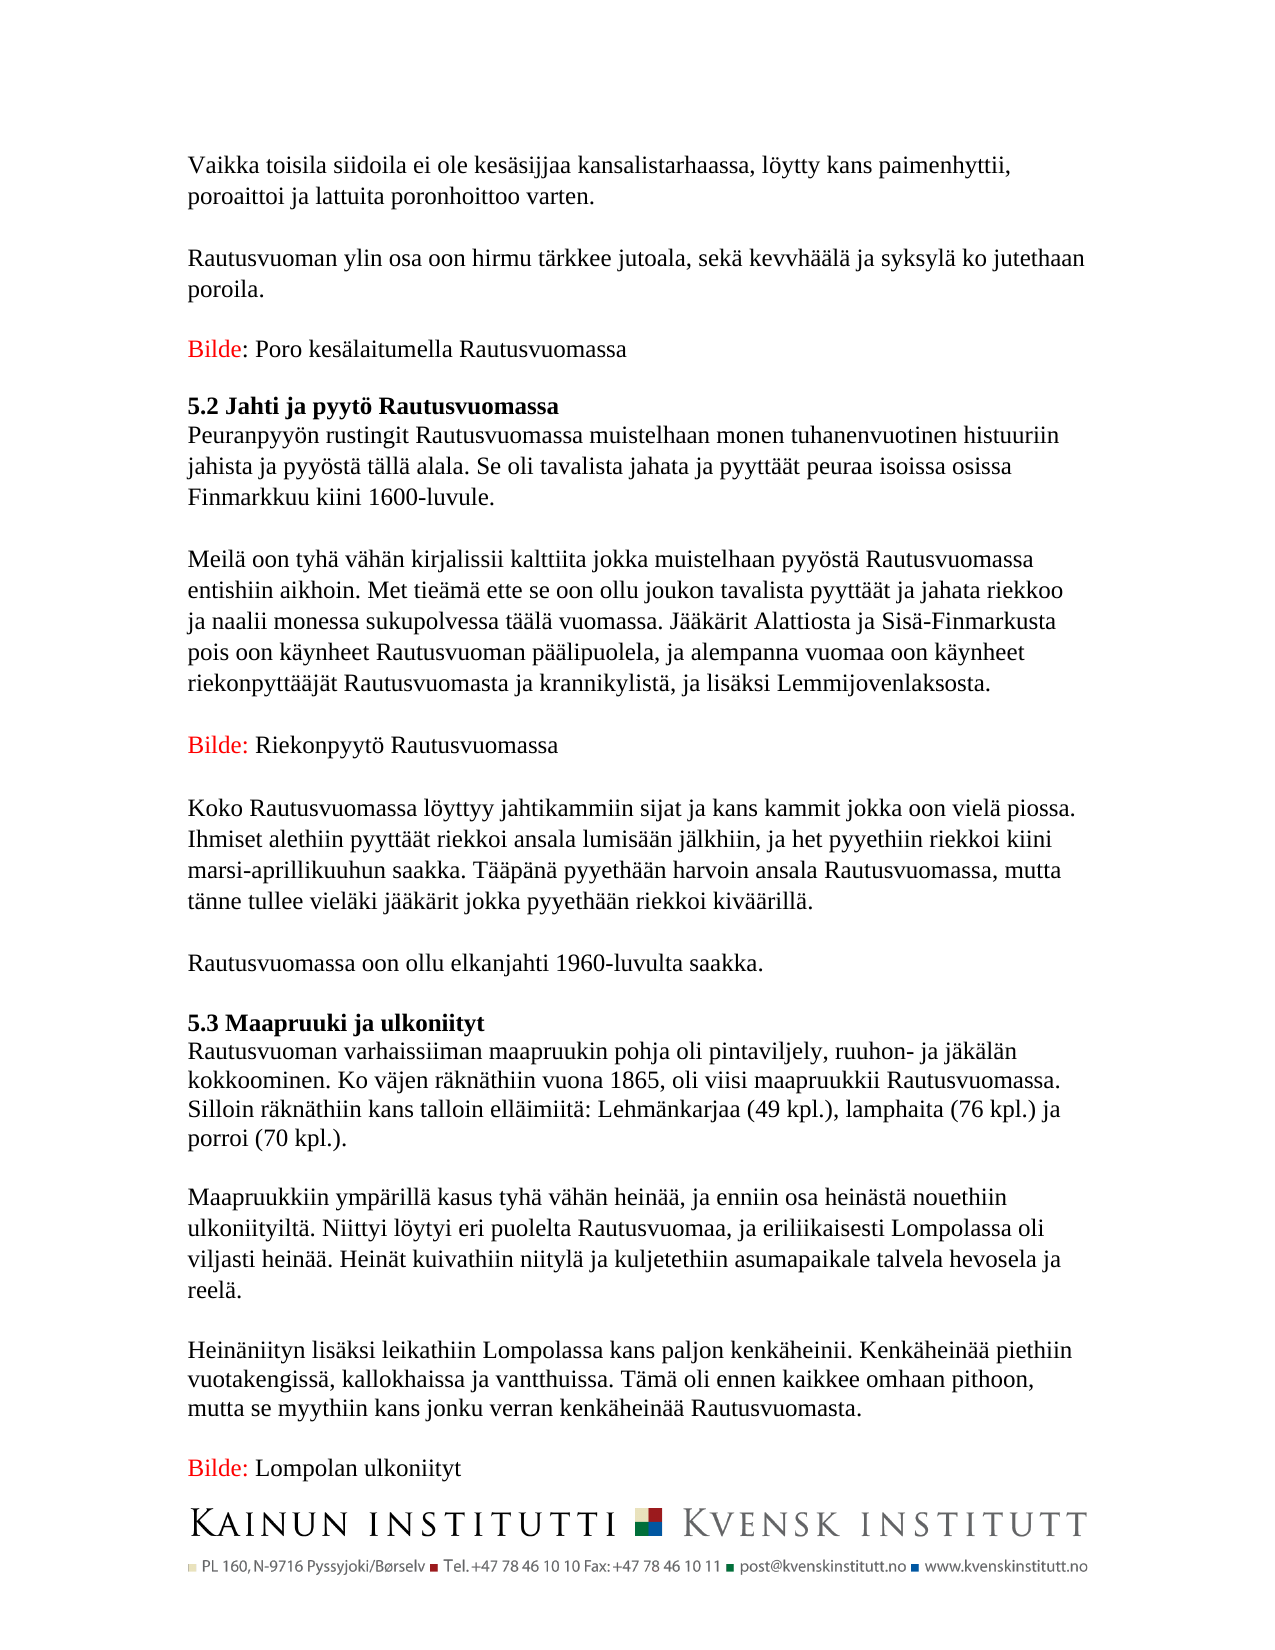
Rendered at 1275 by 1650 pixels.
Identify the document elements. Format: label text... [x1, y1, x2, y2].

text Maapruukkiin ympärillä kasus tyhä vähän heinää, ja enniin osa heinästä nouethiin ulkoniityiltä. Niittyi löytyi eri puolelta Rautusvuomaa, ja eriliikaisesti Lompolassa oli viljasti heinää. Heinät kuivathiin niitylä ja kuljetethiin asumapaikale talvela hevosela ja reelä. [187, 1182, 1087, 1304]
text Bilde: Poro kesälaitumella Rautusvuomassa [187, 334, 1087, 363]
text Peuranpyyön rustingit Rautusvuomassa muistelhaan monen tuhanenvuotinen histuuriin jahista ja pyyöstä tällä alala. Se oli tavalista jahata ja pyyttäät peuraa isoissa osissa Finmarkkuu kiini 1600-luvule. [187, 420, 1087, 511]
text Bilde: Riekonpyytö Rautusvuomassa [187, 731, 1087, 759]
text 5.2 Jahti ja pyytö Rautusvuomassa [187, 391, 1087, 420]
text Meilä oon tyhä vähän kirjalissii kalttiita jokka muistelhaan pyyöstä Rautusvuomassa entishiin aikhoin. Met tieämä ette se oon ollu joukon tavalista pyyttäät ja jahata riekkoo ja naalii monessa sukupolvessa täälä vuomassa. Jääkärit Alattiosta ja Sisä-Finmarkusta pois oon käynheet Rautusvuoman päälipuolela, ja alempanna vuomaa oon käynheet riekonpyttääjät Rautusvuomasta ja krannikylistä, ja lisäksi Lemmijovenlaksosta. [187, 544, 1087, 697]
text Vaikka toisila siidoila ei ole kesäsijjaa kansalistarhaassa, löytty kans paimenhyttii, poroaittoi ja lattuita poronhoittoo varten. [187, 150, 1087, 210]
text Bilde: Lompolan ulkoniityt [187, 1453, 1087, 1481]
picture [187, 1508, 1088, 1577]
text Rautusvuomassa oon ollu elkanjahti 1960-luvulta saakka. [187, 948, 1087, 977]
text Heinäniityn lisäksi leikathiin Lompolassa kans paljon kenkäheinii. Kenkäheinää piethiin vuotakengissä, kallokhaissa ja vantthuissa. Tämä oli ennen kaikkee omhaan pithoon, mutta se myythiin kans jonku verran kenkäheinää Rautusvuomasta. [187, 1335, 1087, 1422]
text 5.3 Maapruuki ja ulkoniityt [187, 1008, 1087, 1036]
text Rautusvuoman ylin osa oon hirmu tärkkee jutoala, sekä kevvhäälä ja syksylä ko jutethaan poroila. [187, 243, 1087, 303]
text Koko Rautusvuomassa löyttyy jahtikammiin sijat ja kans kammit jokka oon vielä piossa. Ihmiset alethiin pyyttäät riekkoi ansala lumisään jälkhiin, ja het pyyethiin riekkoi kiini marsi-aprillikuuhun saakka. Tääpänä pyyethään harvoin ansala Rautusvuomassa, mutta tänne tullee vieläki jääkärit jokka pyyethään riekkoi kiväärillä. [187, 793, 1087, 914]
text Rautusvuoman varhaissiiman maapruukin pohja oli pintaviljely, ruuhon- ja jäkälän kokkoominen. Ko väjen räknäthiin vuona 1865, oli viisi maapruukkii Rautusvuomassa. Silloin räknäthiin kans talloin elläimiitä: Lehmänkarjaa (49 kpl.), lamphaita (76 kpl.) ja porroi (70 kpl.). [187, 1036, 1087, 1151]
